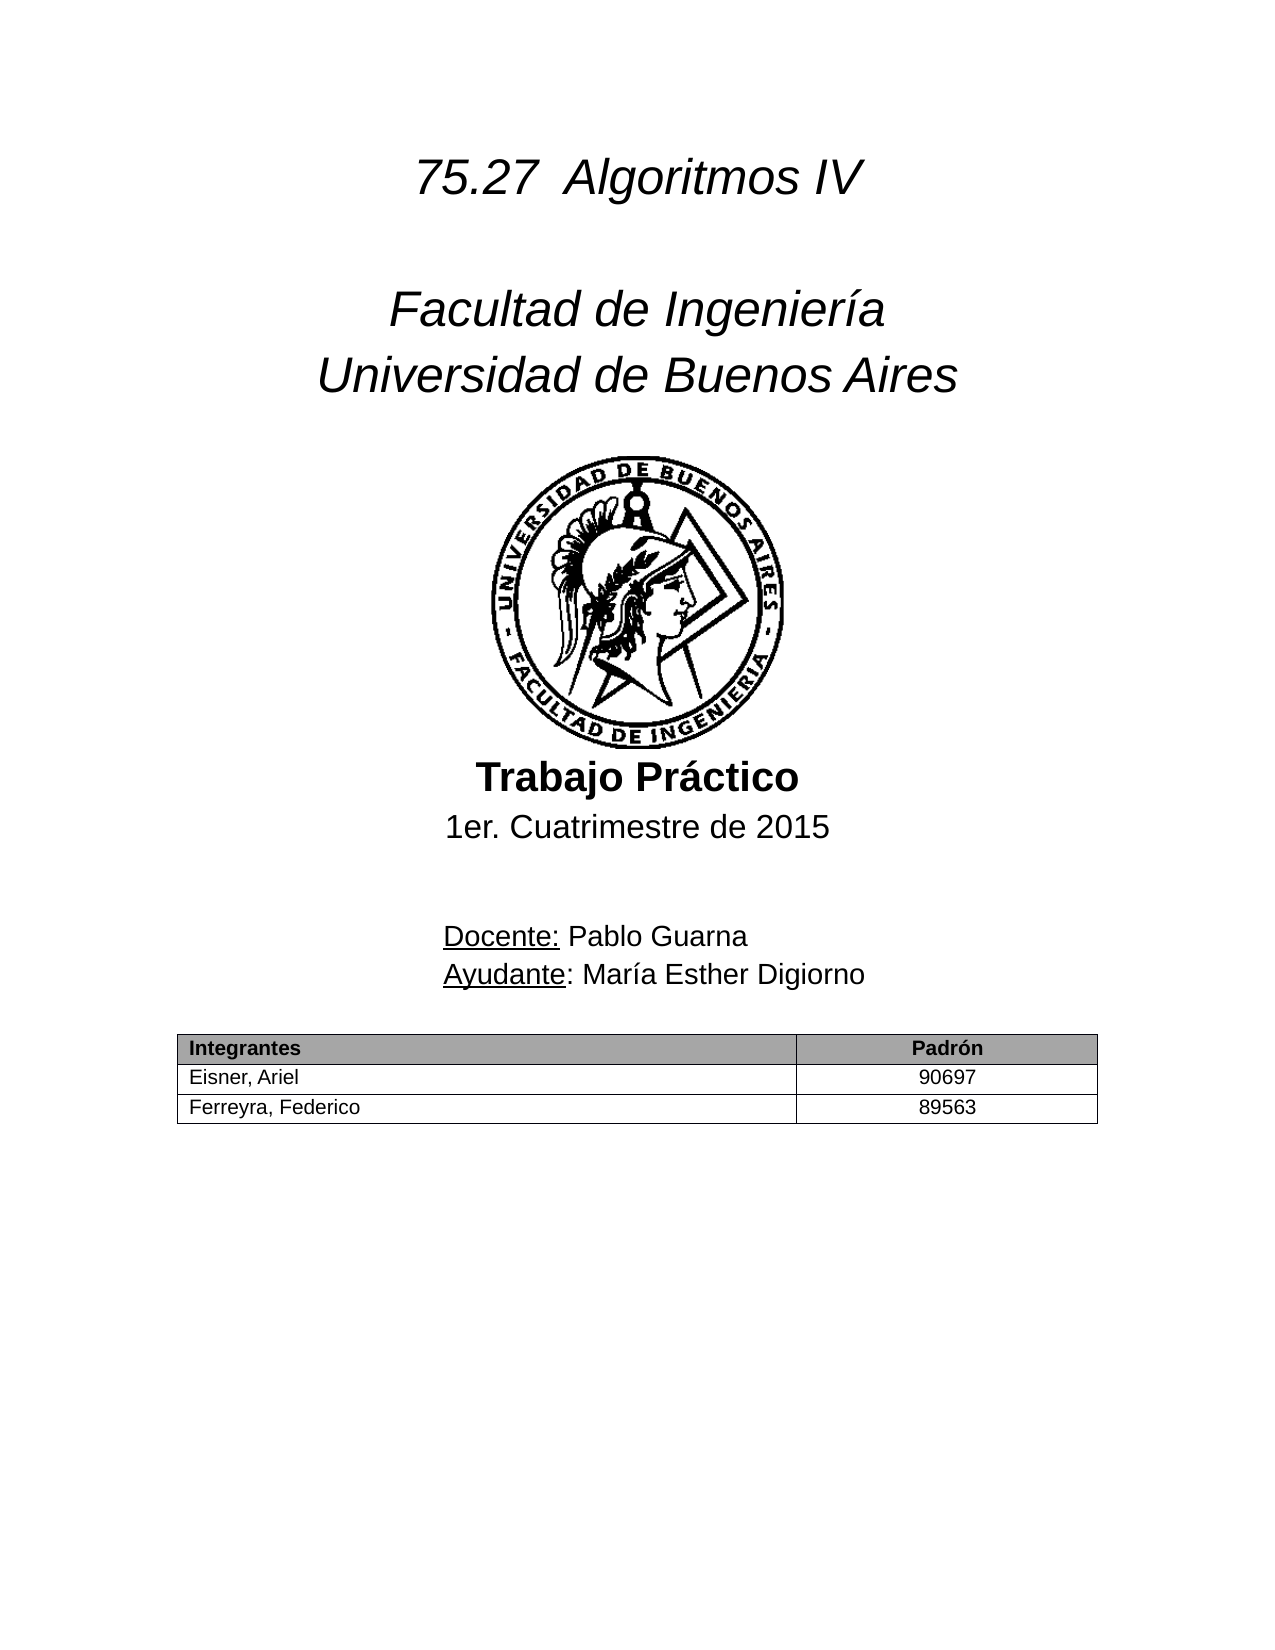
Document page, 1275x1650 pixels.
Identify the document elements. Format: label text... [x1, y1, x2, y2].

table_cell 89563 [797, 1095, 1097, 1123]
text Universidad de Buenos Aires [177, 346, 1098, 403]
text Facultad de Ingeniería [177, 280, 1098, 337]
table_header Integrantes [178, 1035, 796, 1064]
table_cell Eisner, Ariel [178, 1065, 796, 1093]
table_cell Ferreyra, Federico [178, 1095, 796, 1123]
table_cell 90697 [797, 1065, 1097, 1093]
text 75.27 Algoritmos IV [177, 148, 1098, 205]
picture [491, 456, 784, 749]
text Docente: Pablo Guarna [443, 890, 1098, 952]
table_header Padrón [797, 1035, 1097, 1064]
text 1er. Cuatrimestre de 2015 [177, 807, 1098, 846]
text Ayudante: María Esther Digiorno [369, 957, 1098, 991]
text Trabajo Práctico [177, 752, 1098, 800]
